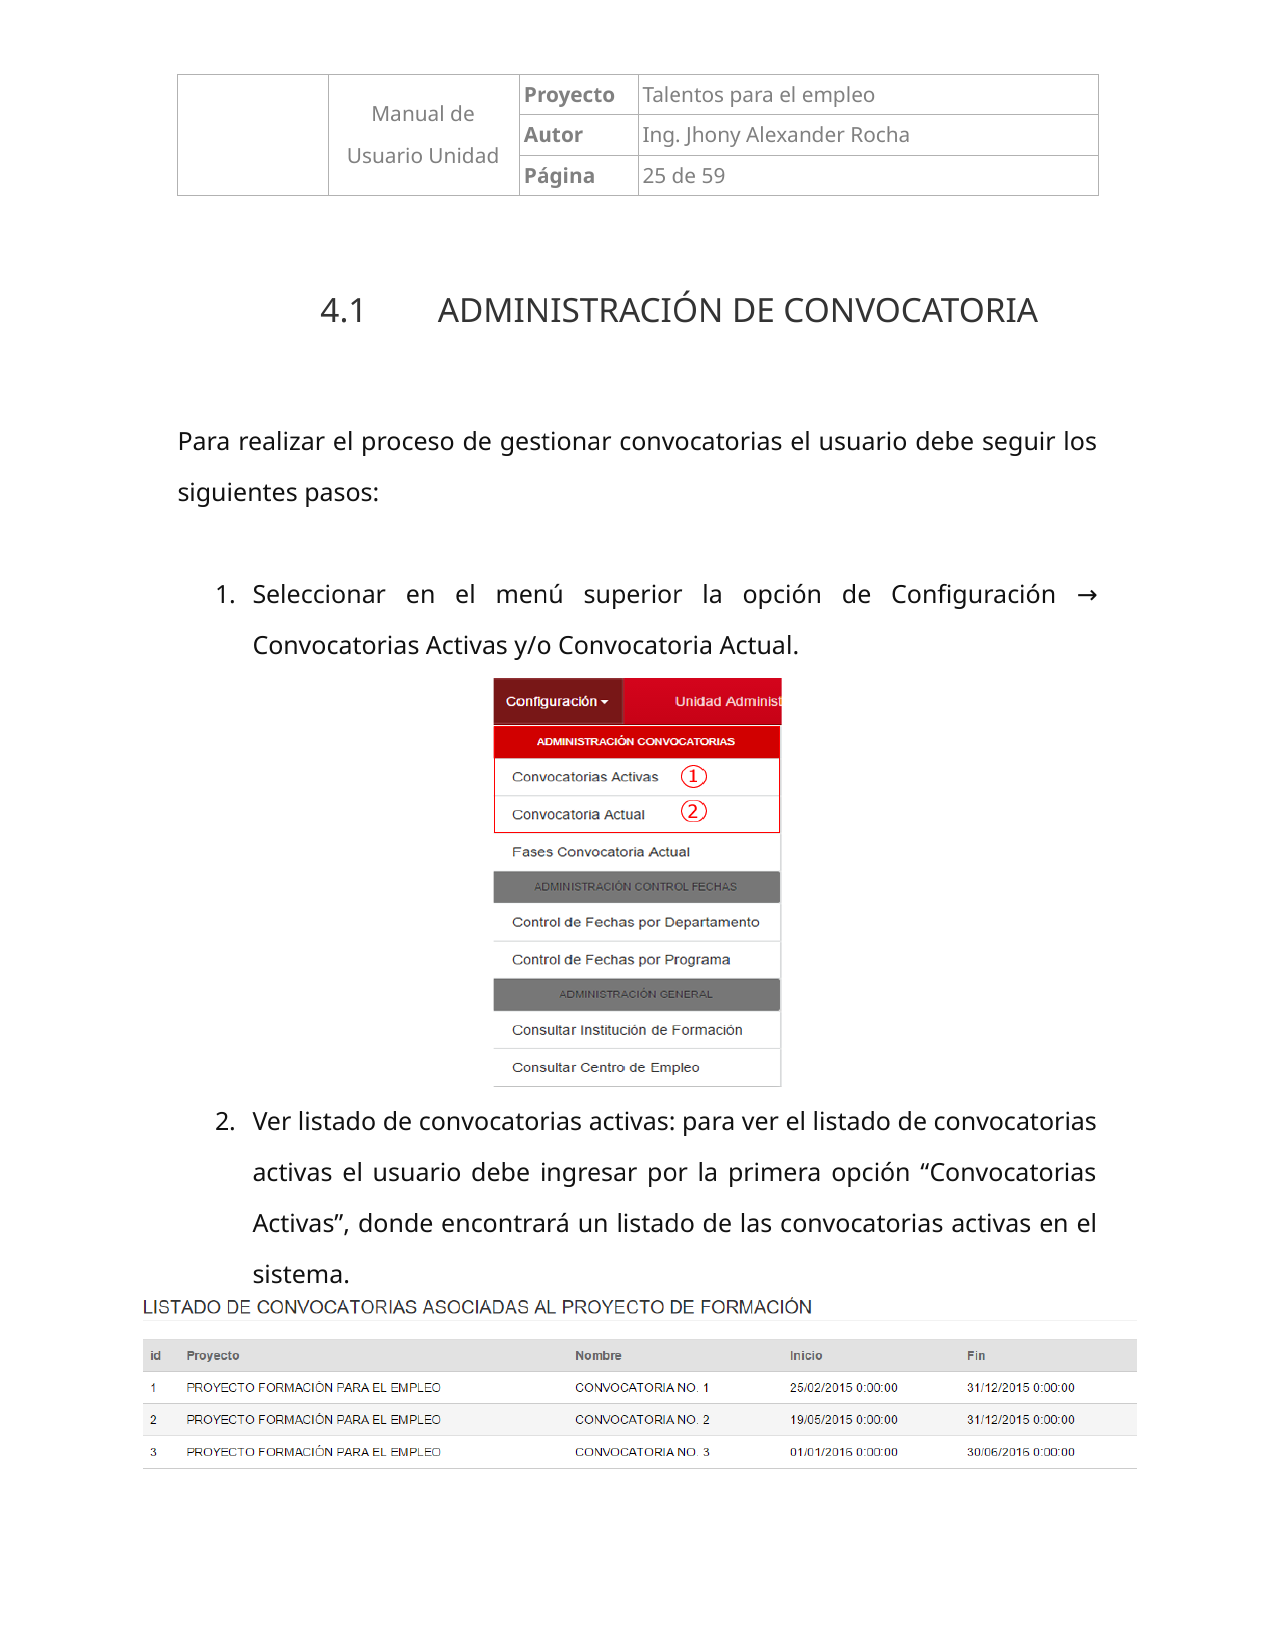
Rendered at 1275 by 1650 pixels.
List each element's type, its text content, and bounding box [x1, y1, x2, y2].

list Ver listado de convocatorias activas: para ver el listado de convocatorias activas el usuario debe ingresar por la primera opción “Convocatorias Activas”, donde encontrará un listado de las convocatorias activas en el sistema. [215, 678, 1098, 1291]
subtitle Administración de convocatoria [252, 287, 1098, 332]
picture [140, 1293, 1146, 1476]
list Seleccionar en el menú superior la opción de Configuración → Convocatorias Activas y/o Convocatoria Actual. [215, 576, 1098, 661]
picture [493, 678, 782, 1087]
text Para realizar el proceso de gestionar convocatorias el usuario debe seguir los siguientes pasos: [177, 423, 1098, 508]
